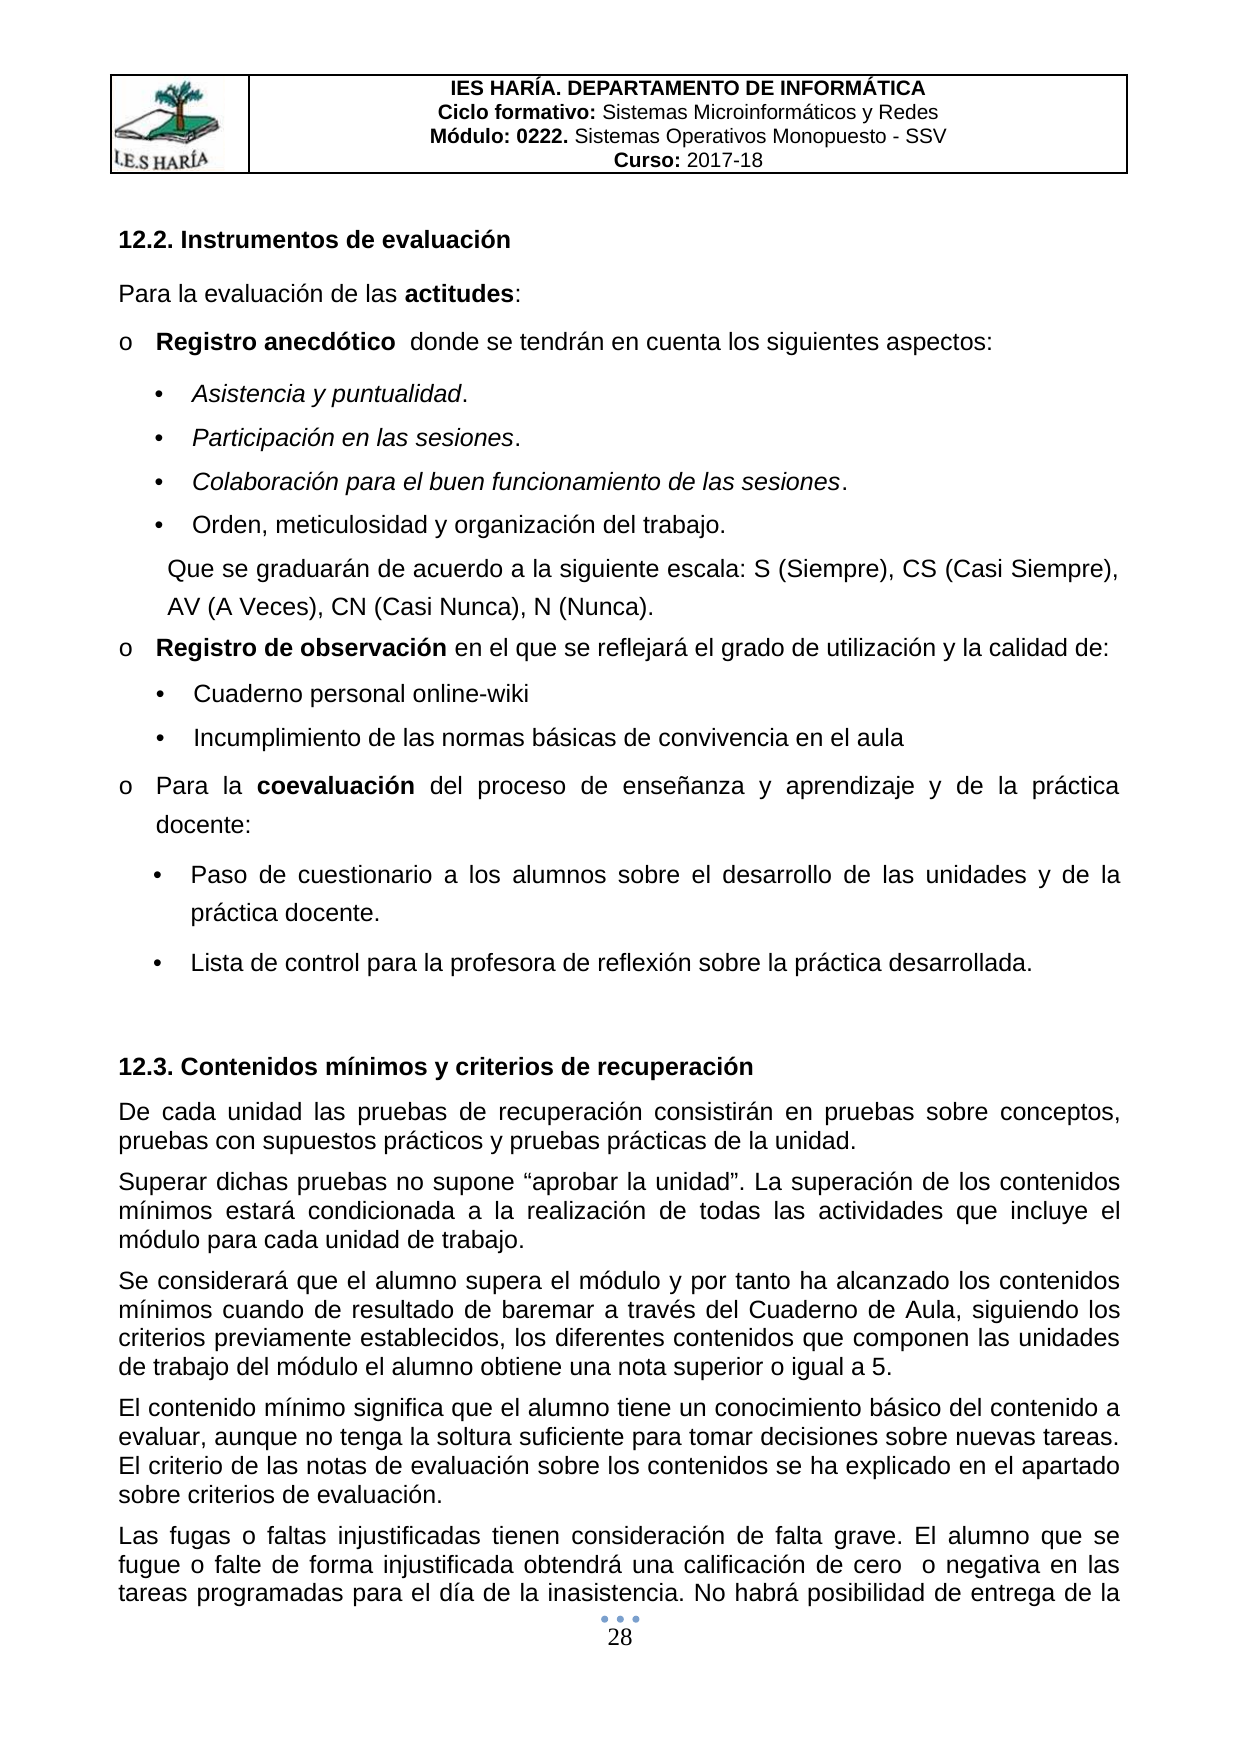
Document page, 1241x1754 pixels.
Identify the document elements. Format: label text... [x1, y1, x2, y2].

list Orden, meticulosidad y organización del trabajo. [154, 502, 1122, 539]
text Para la evaluación de las actitudes: [118, 270, 1122, 308]
list El contenido mínimo significa que el alumno tiene un conocimiento básico del contenido a evaluar, aunque no tenga la soltura suficiente para tomar decisiones sobre nuevas tareas. El criterio de las notas de evaluación sobre los contenidos se ha explicado en el apartado sobre criterios de evaluación. [118, 1393, 1122, 1508]
list Asistencia y puntualidad. [154, 370, 1122, 408]
list Cuaderno personal online-wiki [156, 670, 1122, 708]
list Superar dichas pruebas no supone “aprobar la unidad”. La superación de los contenidos mínimos estará condicionada a la realización de todas las actividades que incluye el módulo para cada unidad de trabajo. [118, 1167, 1122, 1253]
list Las fugas o faltas injustificadas tienen consideración de falta grave. El alumno que se fugue o falte de forma injustificada obtendrá una calificación de cero o negativa en las tareas programadas para el día de la inasistencia. No habrá posibilidad de entrega de la [118, 1521, 1122, 1607]
list Lista de control para la profesora de reflexión sobre la práctica desarrollada. [153, 939, 1122, 977]
text Que se graduarán de acuerdo a la siguiente escala: S (Siempre), CS (Casi Siempre), AV (A Veces), CN (Casi Nunca), N (Nunca). [167, 545, 1121, 620]
list Registro anecdótico donde se tendrán en cuenta los siguientes aspectos: [118, 320, 1122, 358]
list Paso de cuestionario a los alumnos sobre el desarrollo de las unidades y de la práctica docente. [153, 852, 1122, 927]
list Participación en las sesiones. [154, 414, 1122, 452]
list Registro de observación en el que se reflejará el grado de utilización y la calidad de: [118, 627, 1122, 664]
picture [112, 76, 225, 171]
list Incumplimiento de las normas básicas de convivencia en el aula [156, 714, 1122, 752]
subtitle 12.3. Contenidos mínimos y criterios de recuperación [118, 1052, 1122, 1080]
list Colaboración para el buen funcionamiento de las sesiones. [154, 458, 1122, 495]
list Para la coevaluación del proceso de enseñanza y aprendizaje y de la práctica docente: [118, 764, 1121, 839]
list De cada unidad las pruebas de recuperación consistirán en pruebas sobre conceptos, pruebas con supuestos prácticos y pruebas prácticas de la unidad. [118, 1097, 1122, 1155]
subtitle 12.2. Instrumentos de evaluación [118, 225, 1122, 254]
list Se considerará que el alumno supera el módulo y por tanto ha alcanzado los contenidos mínimos cuando de resultado de baremar a través del Cuaderno de Aula, siguiendo los criterios previamente establecidos, los diferentes contenidos que componen las unidades de trabajo del módulo el alumno obtiene una nota superior o igual a 5. [118, 1266, 1122, 1381]
